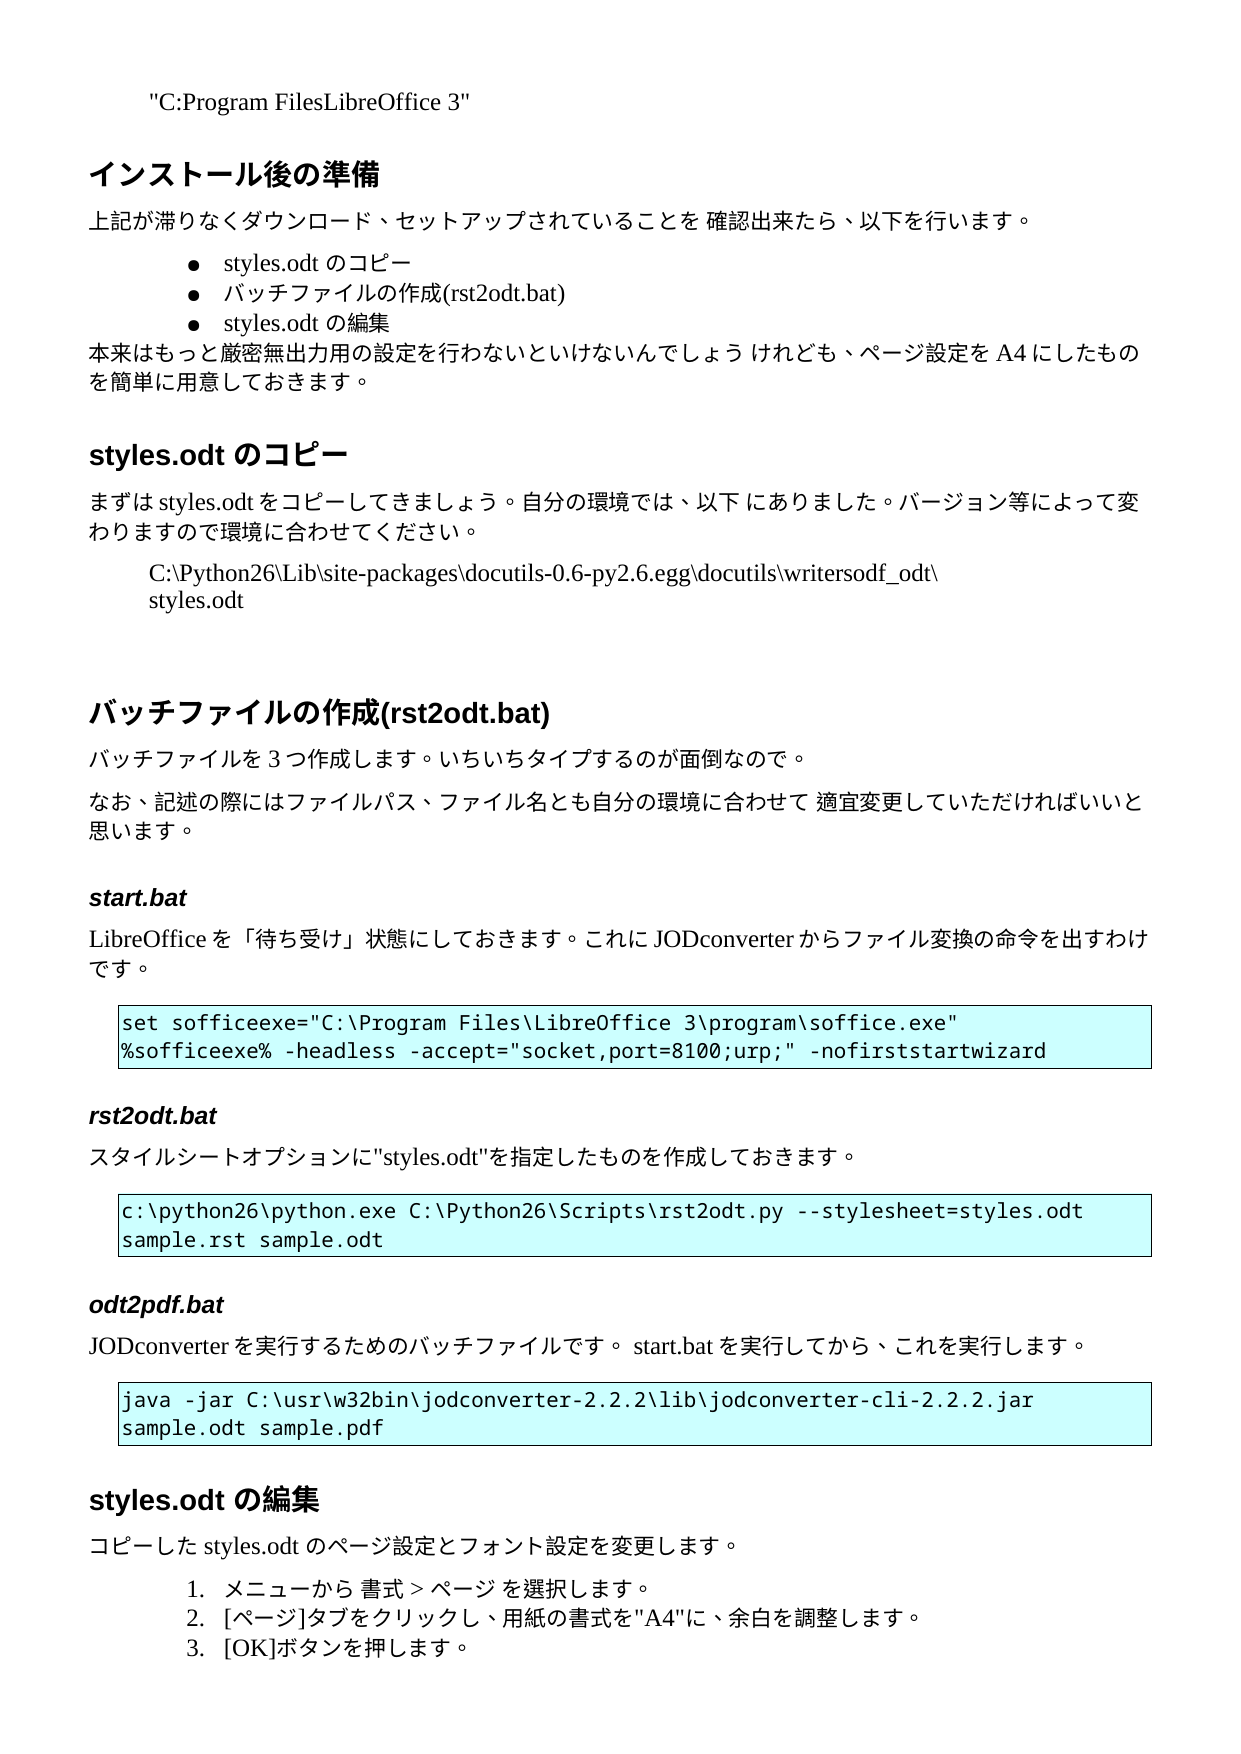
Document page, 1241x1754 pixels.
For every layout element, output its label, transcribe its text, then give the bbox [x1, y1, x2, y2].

text java -jar C:\usr\w32bin\jodconverter-2.2.2\lib\jodconverter-cli-2.2.2.jar sample.odt sample.pdf [119, 1383, 1151, 1445]
text set sofficeexe="C:\Program Files\LibreOffice 3\program\soffice.exe" %sofficeexe% -headless -accept="socket,port=8100;urp;" -nofirststartwizard [119, 1006, 1151, 1068]
subtitle styles.odt のコピー [88, 435, 1152, 474]
list styles.odt の編集 [186, 308, 1032, 338]
text c:\python26\python.exe C:\Python26\Scripts\rst2odt.py --stylesheet=styles.odt sample.rst sample.odt [119, 1195, 1151, 1256]
text コピーした styles.odt のページ設定とフォント設定を変更します。 [88, 1531, 1152, 1561]
subtitle odt2pdf.bat [88, 1291, 1152, 1318]
text 本来はもっと厳密無出力用の設定を行わないといけないんでしょう けれども、ページ設定をA4にしたものを簡単に用意しておきます。 [88, 338, 1152, 397]
subtitle start.bat [88, 884, 1152, 911]
subtitle rst2odt.bat [88, 1102, 1152, 1130]
subtitle インストール後の準備 [88, 154, 1152, 193]
text "C:Program FilesLibreOffice 3" [148, 88, 1032, 116]
text バッチファイルを3つ作成します。いちいちタイプするのが面倒なので。 [88, 744, 1152, 774]
text C:\Python26\Lib\site-packages\docutils-0.6-py2.6.egg\docutils\writersodf_odt\styles.odt [148, 559, 1032, 614]
text JODconverterを実行するためのバッチファイルです。 start.batを実行してから、これを実行します。 [88, 1331, 1152, 1361]
list [OK]ボタンを押します。 [186, 1633, 1032, 1663]
text まずはstyles.odtをコピーしてきましょう。自分の環境では、以下 にありました。バージョン等によって変わりますので環境に合わせてください。 [88, 487, 1152, 546]
text なお、記述の際にはファイルパス、ファイル名とも自分の環境に合わせて 適宜変更していただければいいと思います。 [88, 787, 1152, 846]
list バッチファイルの作成(rst2odt.bat) [186, 278, 1032, 308]
list styles.odt のコピー [186, 248, 1032, 278]
text 上記が滞りなくダウンロード、セットアップされていることを 確認出来たら、以下を行います。 [88, 206, 1152, 236]
subtitle styles.odt の編集 [88, 1479, 1152, 1519]
text LibreOfficeを「待ち受け」状態にしておきます。これにJODconverterからファイル変換の命令を出すわけです。 [88, 924, 1152, 983]
subtitle バッチファイルの作成(rst2odt.bat) [88, 692, 1152, 732]
text スタイルシートオプションに"styles.odt"を指定したものを作成しておきます。 [88, 1142, 1152, 1172]
list メニューから 書式 > ページ を選択します。 [186, 1573, 1032, 1603]
list [ページ]タブをクリックし、用紙の書式を"A4"に、余白を調整します。 [186, 1603, 1032, 1633]
